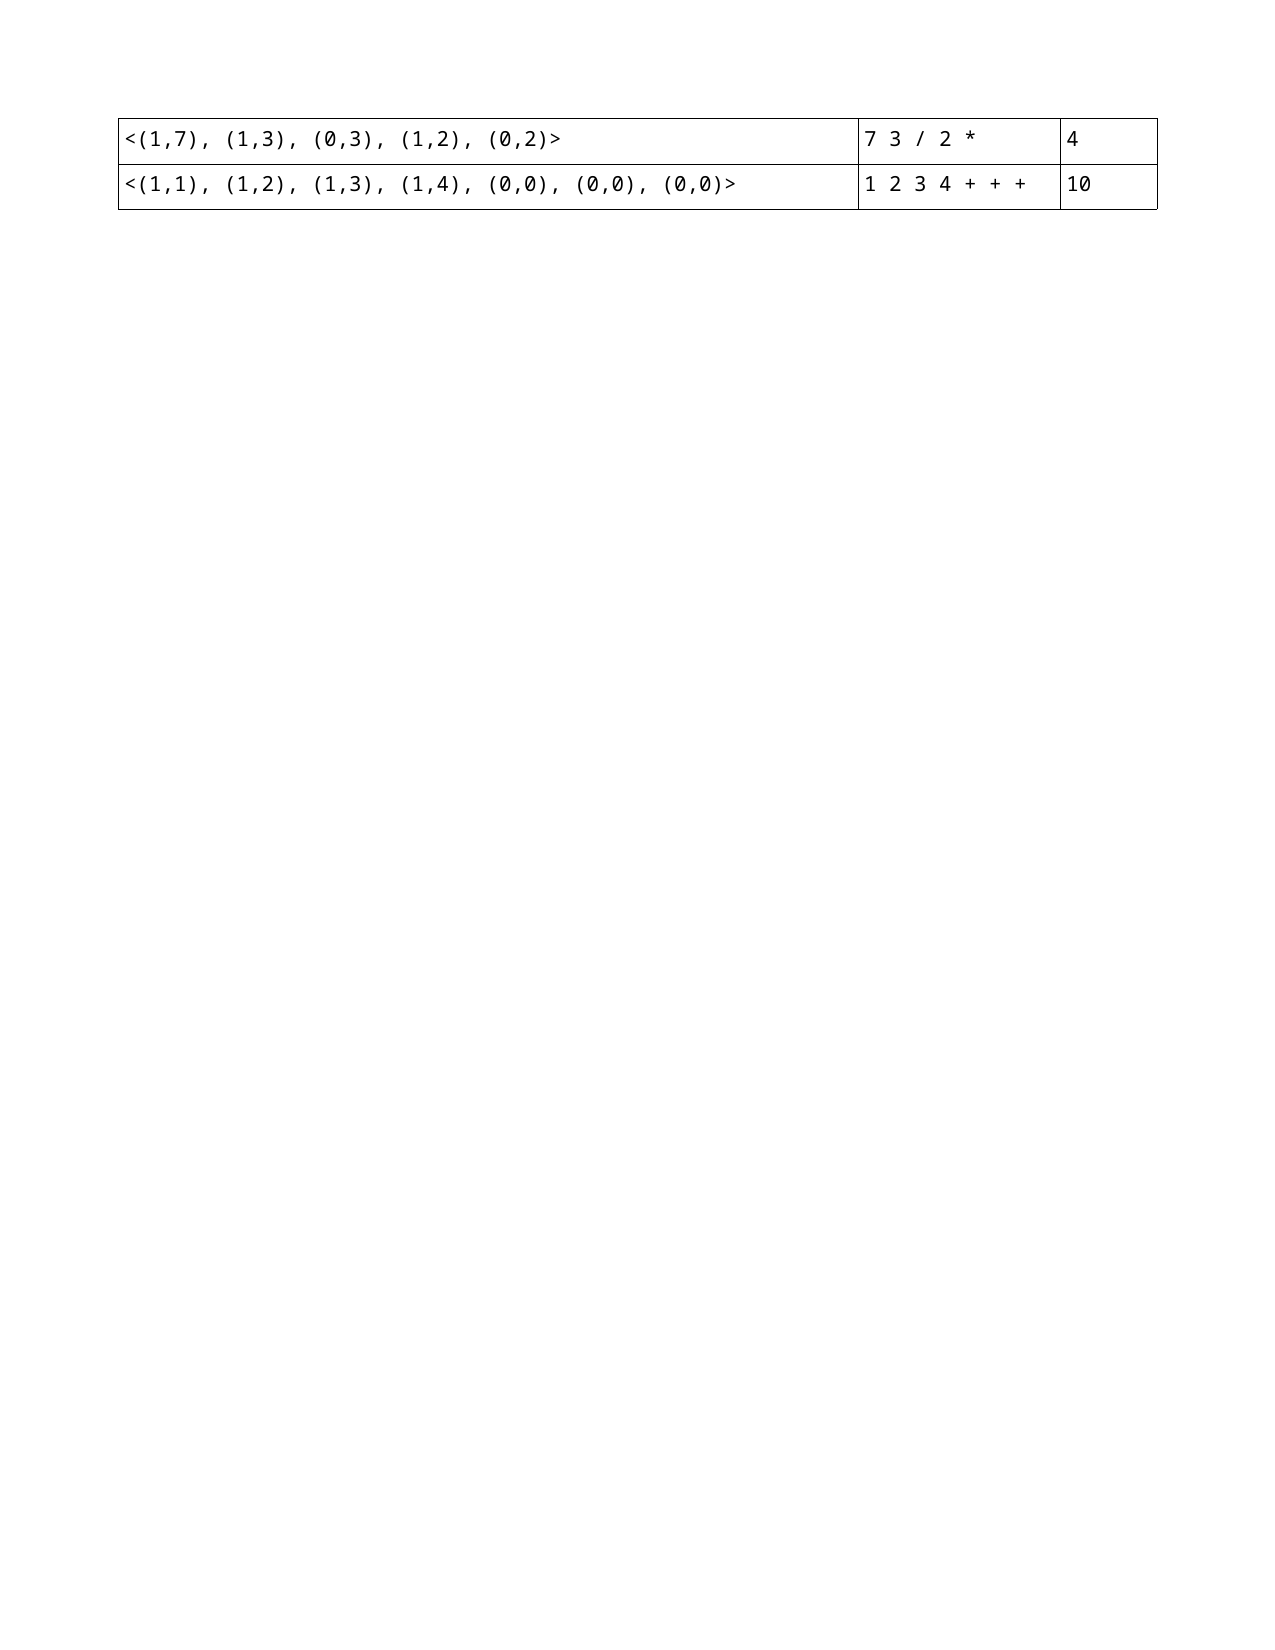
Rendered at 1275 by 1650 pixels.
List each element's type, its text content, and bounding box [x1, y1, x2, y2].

table_cell 4 [1061, 119, 1157, 163]
table_cell 7 3 / 2 * [859, 119, 1060, 163]
table_cell 10 [1061, 165, 1157, 209]
table_cell <(1,1), (1,2), (1,3), (1,4), (0,0), (0,0), (0,0)> [119, 165, 858, 209]
table_cell <(1,7), (1,3), (0,3), (1,2), (0,2)> [119, 119, 858, 163]
table_cell 1 2 3 4 + + + [859, 165, 1060, 209]
